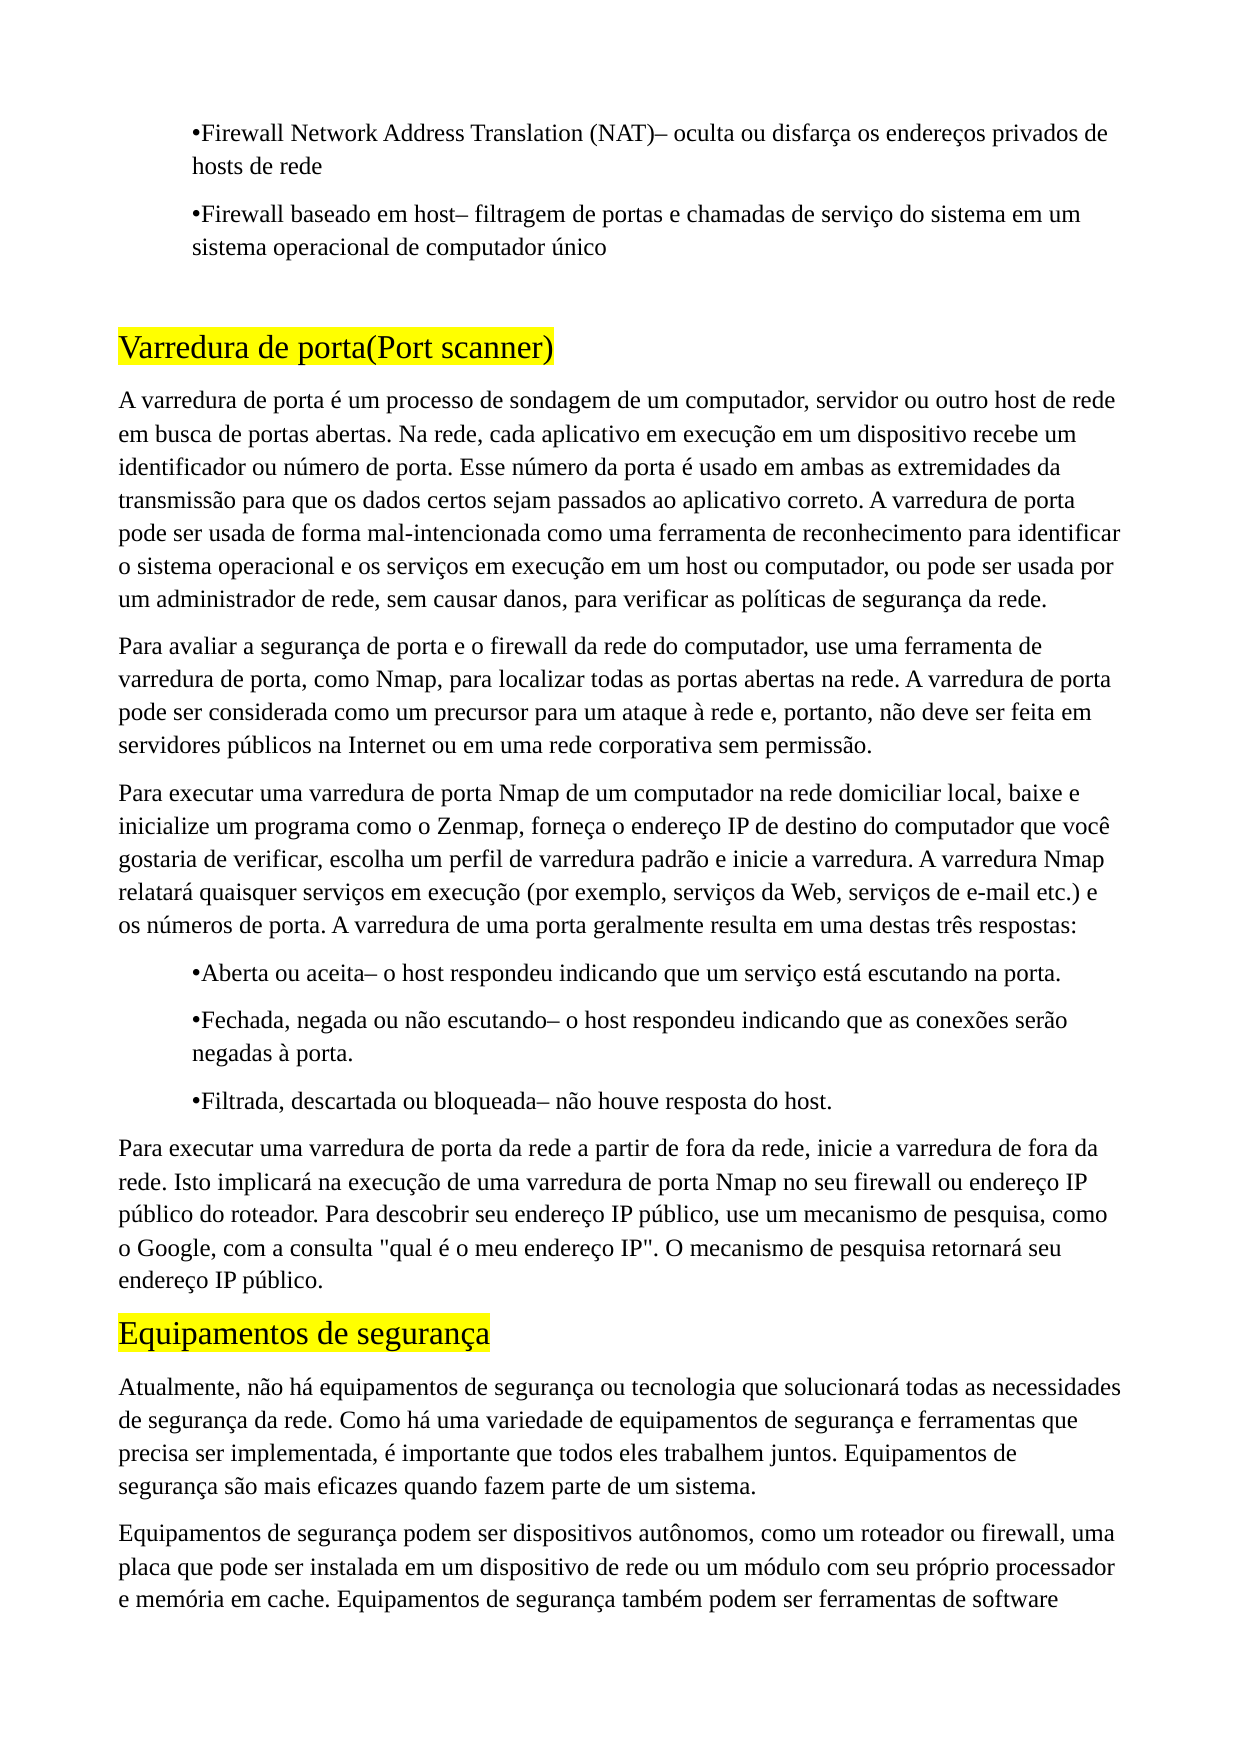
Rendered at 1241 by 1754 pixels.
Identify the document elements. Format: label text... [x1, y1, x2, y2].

list Aberta ou aceita– o host respondeu indicando que um serviço está escutando na porta. [118, 958, 1122, 986]
text Equipamentos de segurança podem ser dispositivos autônomos, como um roteador ou firewall, uma placa que pode ser instalada em um dispositivo de rede ou um módulo com seu próprio processador e memória em cache. Equipamentos de segurança também podem ser ferramentas de software [118, 1518, 1122, 1613]
list Firewall baseado em host– filtragem de portas e chamadas de serviço do sistema em um sistema operacional de computador único [118, 199, 1122, 261]
text Para executar uma varredura de porta da rede a partir de fora da rede, inicie a varredura de fora da rede. Isto implicará na execução de uma varredura de porta Nmap no seu firewall ou endereço IP público do roteador. Para descobrir seu endereço IP público, use um mecanismo de pesquisa, como o Google, com a consulta "qual é o meu endereço IP". O mecanismo de pesquisa retornará seu endereço IP público. [118, 1133, 1122, 1294]
text Atualmente, não há equipamentos de segurança ou tecnologia que solucionará todas as necessidades de segurança da rede. Como há uma variedade de equipamentos de segurança e ferramentas que precisa ser implementada, é importante que todos eles trabalhem juntos. Equipamentos de segurança são mais eficazes quando fazem parte de um sistema. [118, 1372, 1122, 1500]
text Varredura de porta(Port scanner) [118, 327, 1122, 365]
list Firewall Network Address Translation (NAT)– oculta ou disfarça os endereços privados de hosts de rede [118, 118, 1122, 180]
text Equipamentos de segurança [118, 1313, 1122, 1352]
text Para executar uma varredura de porta Nmap de um computador na rede domiciliar local, baixe e inicialize um programa como o Zenmap, forneça o endereço IP de destino do computador que você gostaria de verificar, escolha um perfil de varredura padrão e inicie a varredura. A varredura Nmap relatará quaisquer serviços em execução (por exemplo, serviços da Web, serviços de e-mail etc.) e os números de porta. A varredura de uma porta geralmente resulta em uma destas três respostas: [118, 778, 1122, 939]
list Fechada, negada ou não escutando– o host respondeu indicando que as conexões serão negadas à porta. [118, 1005, 1122, 1067]
list Filtrada, descartada ou bloqueada– não houve resposta do host. [118, 1086, 1122, 1115]
text Para avaliar a segurança de porta e o firewall da rede do computador, use uma ferramenta de varredura de porta, como Nmap, para localizar todas as portas abertas na rede. A varredura de porta pode ser considerada como um precursor para um ataque à rede e, portanto, não deve ser feita em servidores públicos na Internet ou em uma rede corporativa sem permissão. [118, 631, 1122, 759]
text A varredura de porta é um processo de sondagem de um computador, servidor ou outro host de rede em busca de portas abertas. Na rede, cada aplicativo em execução em um dispositivo recebe um identificador ou número de porta. Esse número da porta é usado em ambas as extremidades da transmissão para que os dados certos sejam passados ao aplicativo correto. A varredura de porta pode ser usada de forma mal-intencionada como uma ferramenta de reconhecimento para identificar o sistema operacional e os serviços em execução em um host ou computador, ou pode ser usada por um administrador de rede, sem causar danos, para verificar as políticas de segurança da rede. [118, 386, 1122, 612]
